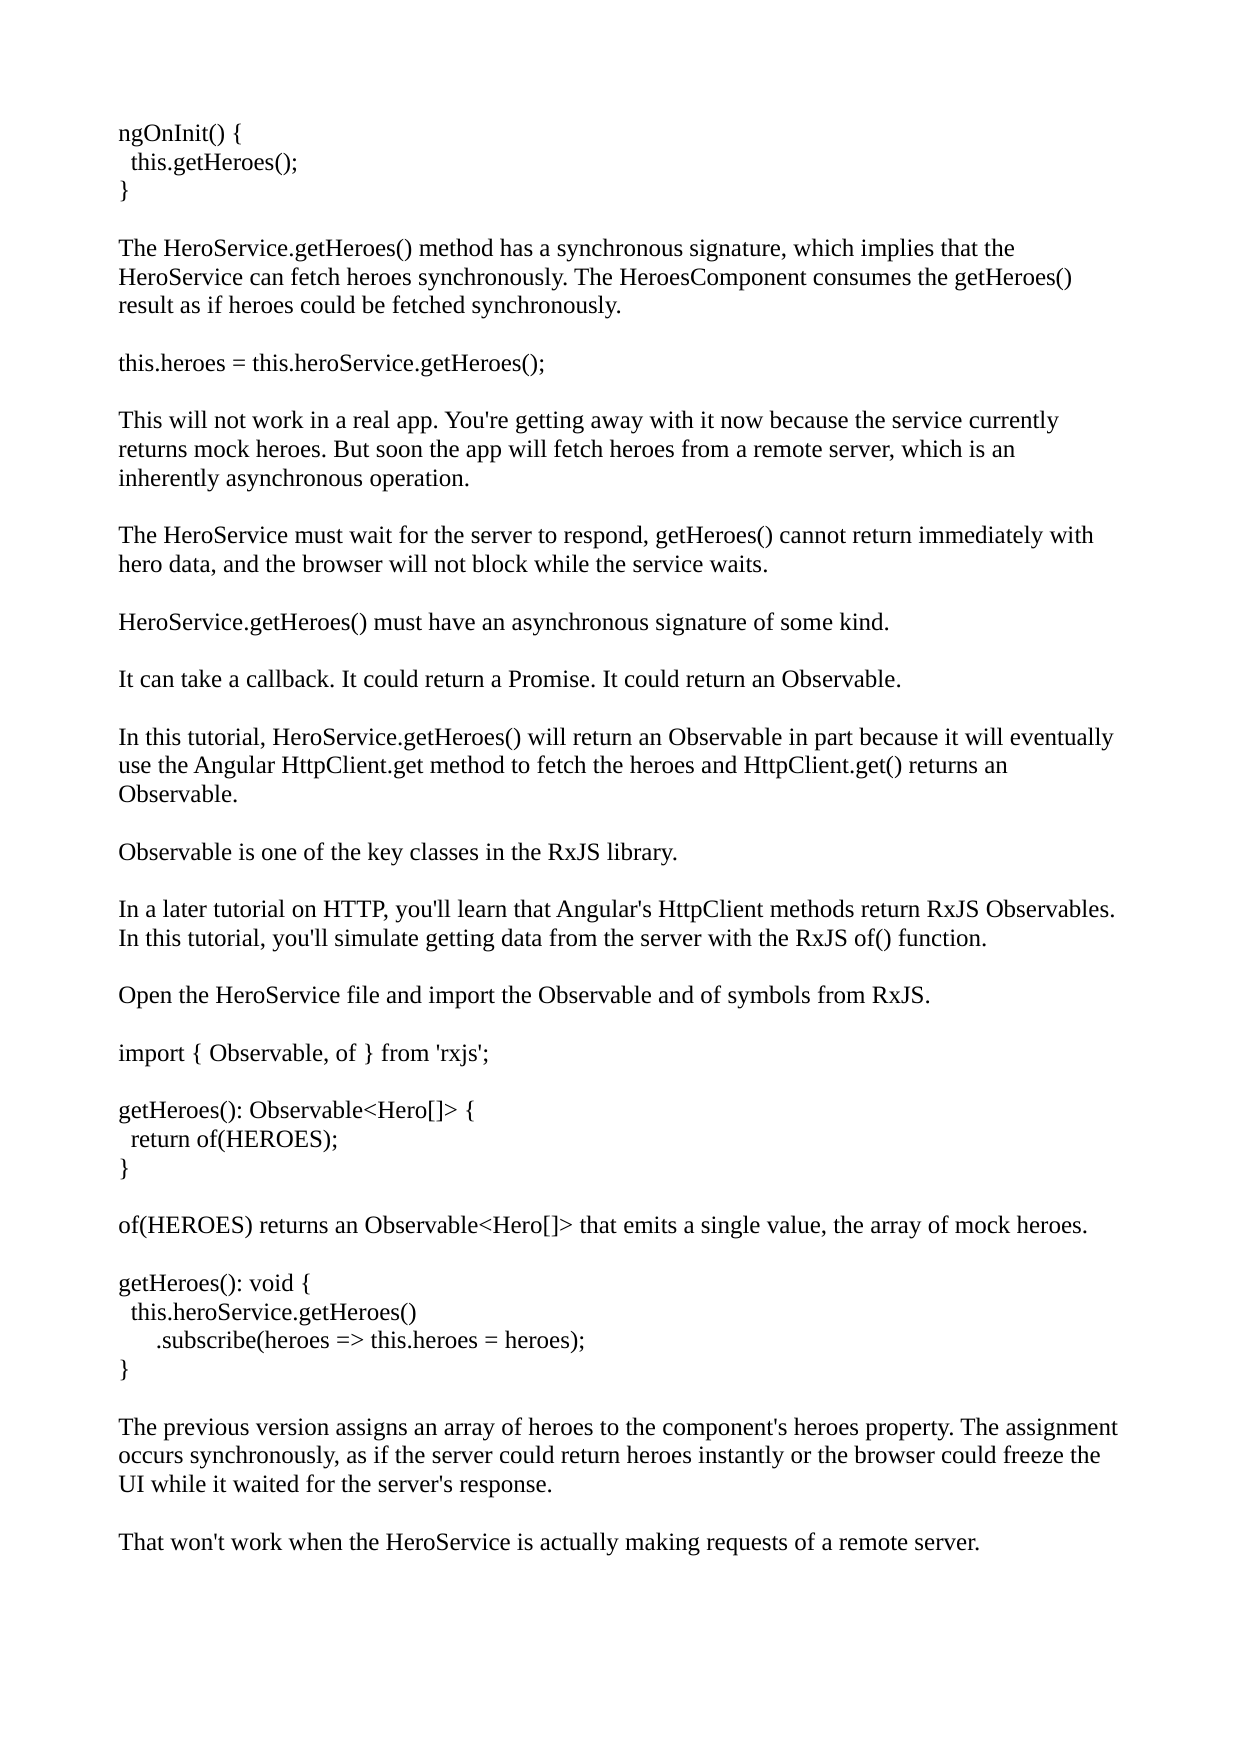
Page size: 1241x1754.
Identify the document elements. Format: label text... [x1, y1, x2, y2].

text getHeroes(): Observable<Hero[]> { [118, 1096, 1122, 1124]
text Observable is one of the key classes in the RxJS library. [118, 837, 1122, 866]
text } [118, 1153, 1122, 1182]
text The previous version assigns an array of heroes to the component's heroes property. The assignment occurs synchronously, as if the server could return heroes instantly or the browser could freeze the UI while it waited for the server's response. [118, 1412, 1122, 1498]
text import { Observable, of } from 'rxjs'; [118, 1038, 1122, 1067]
text In a later tutorial on HTTP, you'll learn that Angular's HttpClient methods return RxJS Observables. In this tutorial, you'll simulate getting data from the server with the RxJS of() function. [118, 894, 1122, 952]
text } [118, 1354, 1122, 1383]
text this.heroService.getHeroes() [118, 1297, 1122, 1326]
text this.heroes = this.heroService.getHeroes(); [118, 348, 1122, 377]
text It can take a callback. It could return a Promise. It could return an Observable. [118, 664, 1122, 693]
text The HeroService must wait for the server to respond, getHeroes() cannot return immediately with hero data, and the browser will not block while the service waits. [118, 521, 1122, 578]
text } [118, 176, 1122, 204]
text This will not work in a real app. You're getting away with it now because the service currently returns mock heroes. But soon the app will fetch heroes from a remote server, which is an inherently asynchronous operation. [118, 406, 1122, 492]
text In this tutorial, HeroService.getHeroes() will return an Observable in part because it will eventually use the Angular HttpClient.get method to fetch the heroes and HttpClient.get() returns an Observable. [118, 722, 1122, 808]
text ngOnInit() { [118, 118, 1122, 147]
text getHeroes(): void { [118, 1268, 1122, 1297]
text of(HEROES) returns an Observable<Hero[]> that emits a single value, the array of mock heroes. [118, 1211, 1122, 1239]
text .subscribe(heroes => this.heroes = heroes); [118, 1326, 1122, 1354]
text HeroService.getHeroes() must have an asynchronous signature of some kind. [118, 607, 1122, 636]
text That won't work when the HeroService is actually making requests of a remote server. [118, 1527, 1122, 1556]
text The HeroService.getHeroes() method has a synchronous signature, which implies that the HeroService can fetch heroes synchronously. The HeroesComponent consumes the getHeroes() result as if heroes could be fetched synchronously. [118, 233, 1122, 319]
text return of(HEROES); [118, 1124, 1122, 1153]
text Open the HeroService file and import the Observable and of symbols from RxJS. [118, 981, 1122, 1009]
text this.getHeroes(); [118, 147, 1122, 176]
